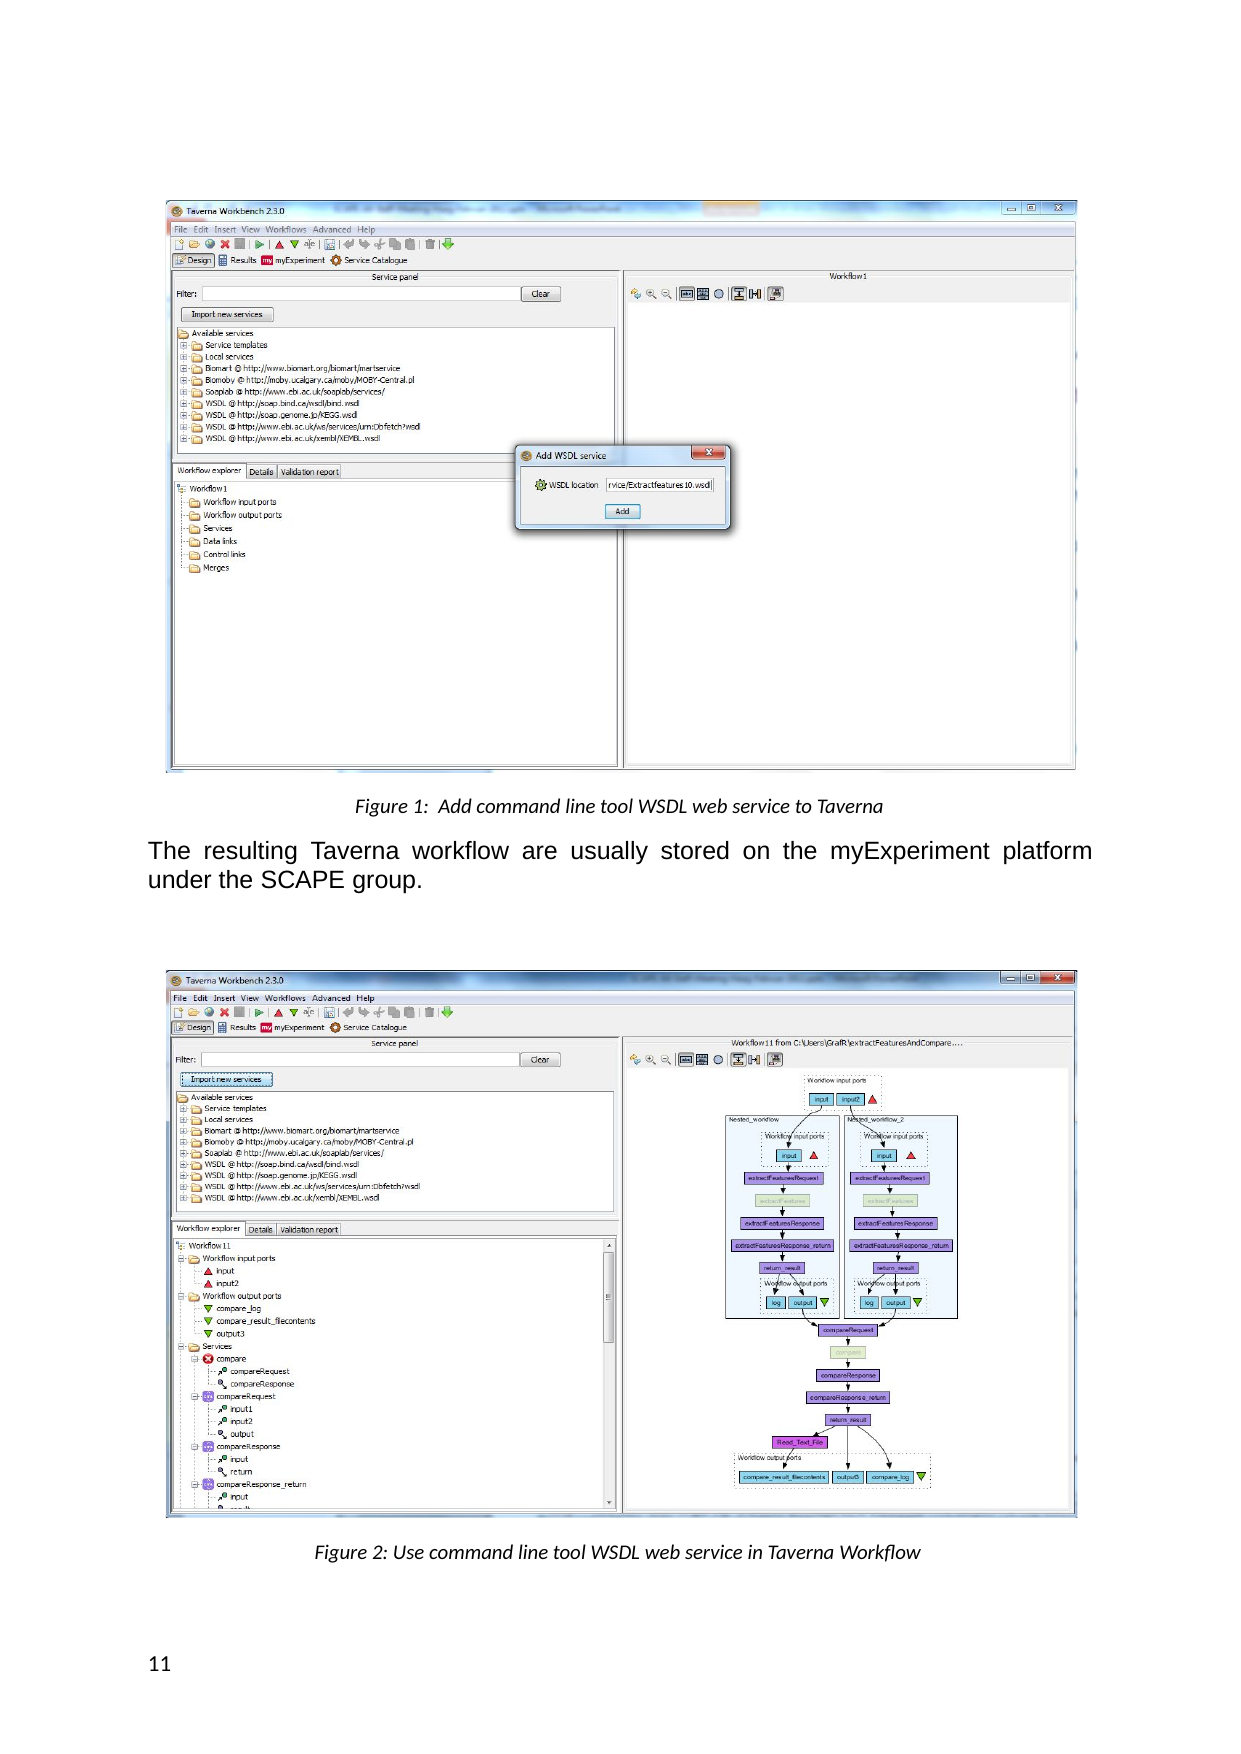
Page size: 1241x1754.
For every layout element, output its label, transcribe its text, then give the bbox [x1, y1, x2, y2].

text The resulting Taverna workflow are usually stored on the myExperiment platform under the SCAPE group. [148, 836, 1092, 894]
text Figure 1: Add command line tool WSDL web service to Taverna [149, 794, 1091, 819]
text Figure 2: Use command line tool WSDL web service in Taverna Workflow [149, 1539, 1088, 1564]
picture [165, 970, 1078, 1518]
picture [165, 200, 1078, 773]
